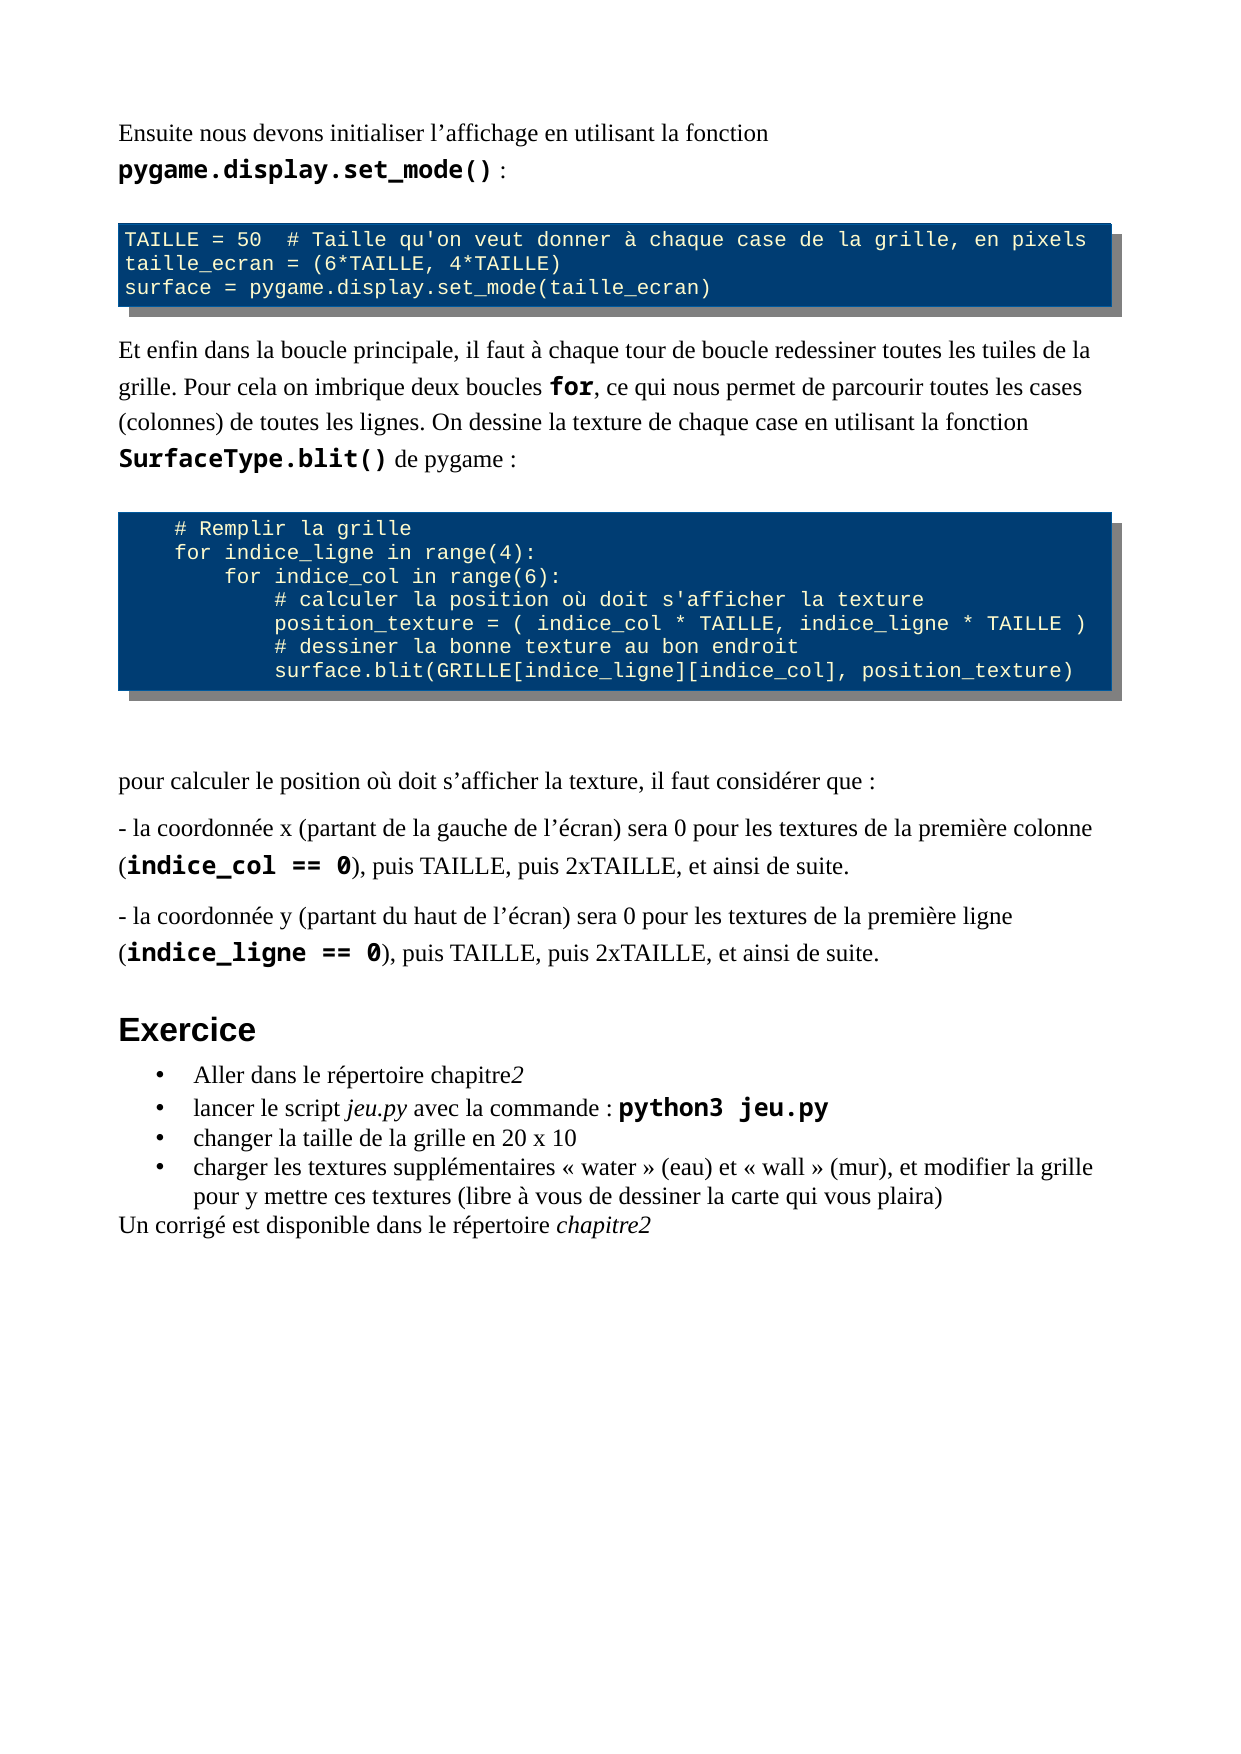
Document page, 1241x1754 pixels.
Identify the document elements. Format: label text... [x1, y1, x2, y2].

text surface.blit(GRILLE[indice_ligne][indice_col], position_texture) [119, 654, 1111, 690]
text surface = pygame.display.set_mode(taille_ecran) [119, 271, 1111, 306]
text taille_ecran = (6*TAILLE, 4*TAILLE) [119, 247, 1111, 271]
text # dessiner la bonne texture au bon endroit [119, 631, 1111, 654]
text - la coordonnée x (partant de la gauche de l’écran) sera 0 pour les textures de la première colonne (indice_col == 0), puis TAILLE, puis 2xTAILLE, et ainsi de suite. [118, 813, 1122, 881]
text # calculer la position où doit s'afficher la texture [119, 583, 1111, 607]
text for indice_ligne in range(4): [119, 536, 1111, 559]
text for indice_col in range(6): [119, 559, 1111, 583]
subtitle Exercice [118, 1009, 1122, 1048]
text TAILLE = 50 # Taille qu'on veut donner à chaque case de la grille, en pixels [119, 225, 1111, 247]
text Et enfin dans la boucle principale, il faut à chaque tour de boucle redessiner toutes les tuiles de la grille. Pour cela on imbrique deux boucles for, ce qui nous permet de parcourir toutes les cases (colonnes) de toutes les lignes. On dessine la texture de chaque case en utilisant la fonction SurfaceType.blit() de pygame : [118, 335, 1122, 475]
text position_texture = ( indice_col * TAILLE, indice_ligne * TAILLE ) [119, 607, 1111, 631]
list Aller dans le répertoire chapitre2 [156, 1061, 1122, 1089]
list changer la taille de la grille en 20 x 10 [156, 1123, 1122, 1152]
text Un corrigé est disponible dans le répertoire chapitre2 [118, 1210, 1122, 1238]
text - la coordonnée y (partant du haut de l’écran) sera 0 pour les textures de la première ligne (indice_ligne == 0), puis TAILLE, puis 2xTAILLE, et ainsi de suite. [118, 901, 1122, 969]
text Ensuite nous devons initialiser l’affichage en utilisant la fonction pygame.display.set_mode() : [118, 118, 1122, 186]
list lancer le script jeu.py avec la commande : python3 jeu.py [156, 1089, 1122, 1123]
list charger les textures supplémentaires « water » (eau) et « wall » (mur), et modifier la grille pour y mettre ces textures (libre à vous de dessiner la carte qui vous plaira) [156, 1152, 1122, 1210]
text pour calculer le position où doit s’afficher la texture, il faut considérer que : [118, 766, 1122, 794]
text # Remplir la grille [119, 513, 1111, 536]
